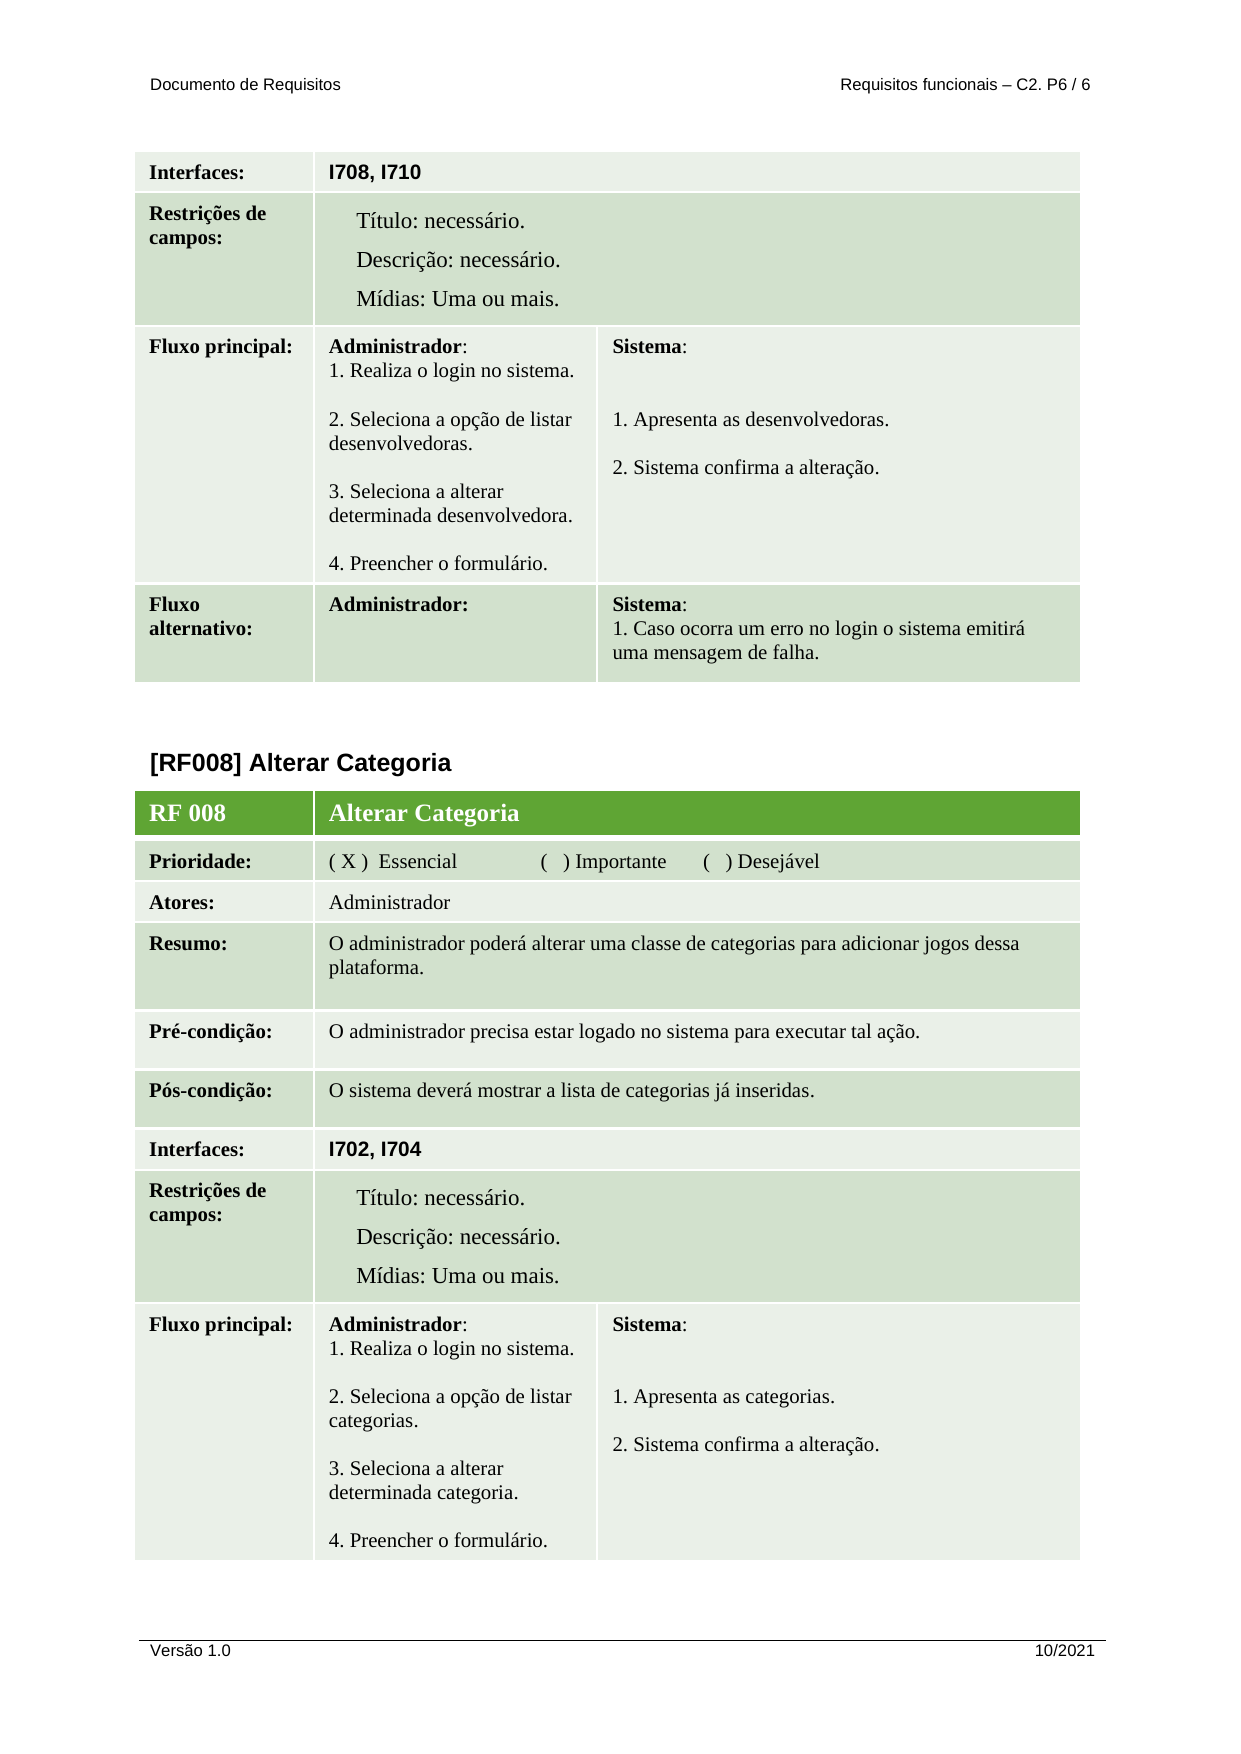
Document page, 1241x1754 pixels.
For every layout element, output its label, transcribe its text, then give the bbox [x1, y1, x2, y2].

table_cell Sistema: 1. Caso ocorra um erro no login o sistema emitirá uma mensagem de falha. [598, 585, 1080, 682]
table_cell Administrador: 1. Realiza o login no sistema. 2. Seleciona a opção de listar desenvolvedoras. 3. Seleciona a alterar determinada desenvolvedora. 4. Preencher o formulário. [315, 327, 596, 582]
table_cell Resumo: [135, 923, 313, 1009]
text [RF008] Alterar Categoria [150, 748, 1090, 776]
table_cell O administrador poderá alterar uma classe de categorias para adicionar jogos dessa plataforma. [315, 923, 1080, 1009]
table_cell Interfaces: [135, 152, 313, 191]
table_cell Restrições de campos: [135, 1171, 313, 1302]
table_cell Administrador: 1. Realiza o login no sistema. 2. Seleciona a opção de listar categorias. 3. Seleciona a alterar determinada categoria. 4. Preencher o formulário. [315, 1304, 596, 1560]
table_cell O administrador precisa estar logado no sistema para executar tal ação. [315, 1012, 1080, 1068]
table_cell O sistema deverá mostrar a lista de categorias já inseridas. [315, 1071, 1080, 1127]
table_cell ( X ) Essencial ( ) Importante ( ) Desejável [315, 841, 1080, 880]
table_cell Título: necessário. Descrição: necessário. Mídias: Uma ou mais. [315, 1171, 1080, 1302]
table_cell Administrador: [315, 585, 596, 682]
table_cell Prioridade: [135, 841, 313, 880]
table_cell I708, I710 [315, 152, 1080, 191]
table_cell Sistema: 1. Apresenta as categorias. 2. Sistema confirma a alteração. [598, 1304, 1080, 1560]
table_cell Sistema: 1. Apresenta as desenvolvedoras. 2. Sistema confirma a alteração. [598, 327, 1080, 582]
table_cell Pré-condição: [135, 1012, 313, 1068]
table_cell Fluxo alternativo: [135, 585, 313, 682]
table_cell Administrador [315, 882, 1080, 921]
table_cell Fluxo principal: [135, 1304, 313, 1560]
table_header Alterar Categoria [315, 791, 1080, 835]
table_cell I702, I704 [315, 1130, 1080, 1169]
table_cell Título: necessário. Descrição: necessário. Mídias: Uma ou mais. [315, 193, 1080, 325]
table_cell Atores: [135, 882, 313, 921]
table_cell Pós-condição: [135, 1071, 313, 1127]
table_cell Fluxo principal: [135, 327, 313, 582]
table_cell Interfaces: [135, 1130, 313, 1169]
table_cell Restrições de campos: [135, 193, 313, 325]
table_header RF 008 [135, 791, 313, 835]
